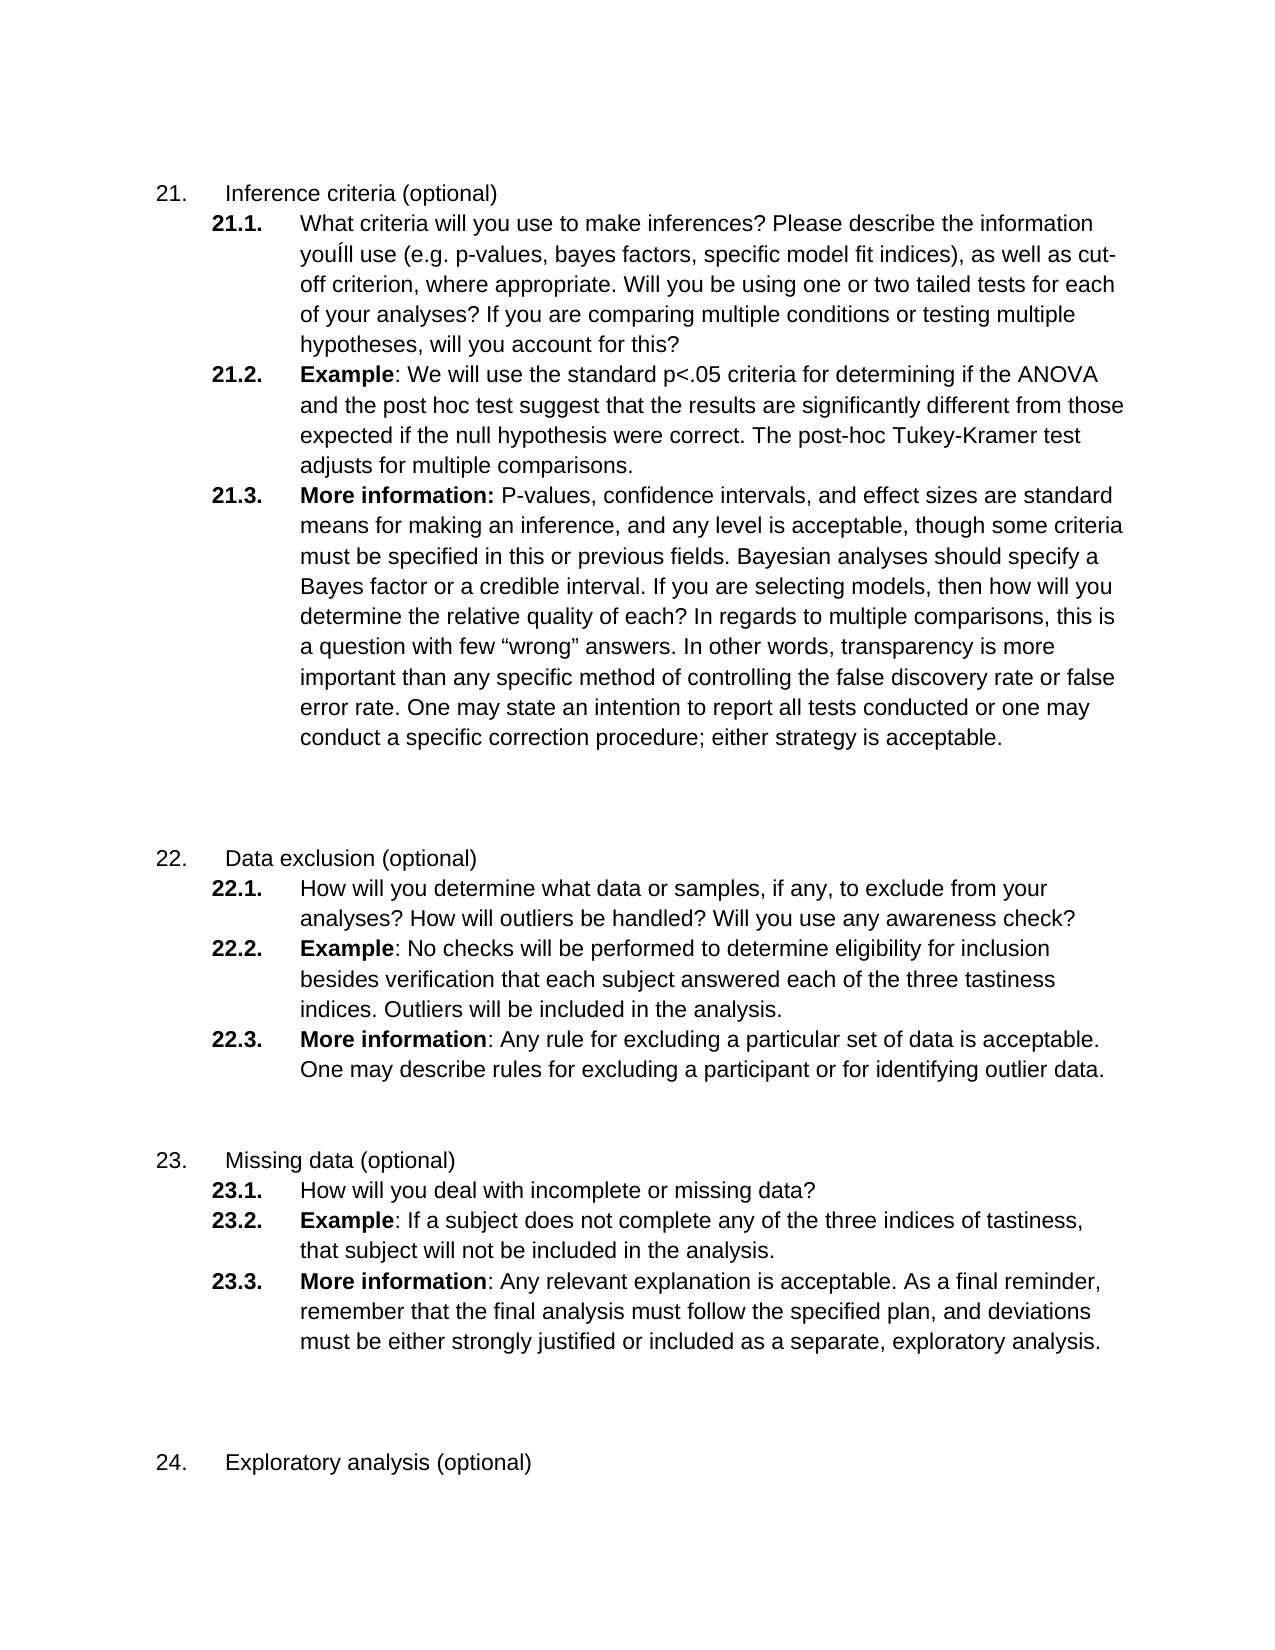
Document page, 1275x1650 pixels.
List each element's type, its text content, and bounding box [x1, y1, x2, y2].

list Example: We will use the standard p<.05 criteria for determining if the ANOVA and the post hoc test suggest that the results are significantly different from those expected if the null hypothesis were correct. The post-hoc Tukey-Kramer test adjusts for multiple comparisons. [262, 361, 1125, 478]
list More information: P-values, confidence intervals, and effect sizes are standard means for making an inference, and any level is acceptable, though some criteria must be specified in this or previous fields. Bayesian analyses should specify a Bayes factor or a credible interval. If you are selecting models, then how will you determine the relative quality of each? In regards to multiple comparisons, this is a question with few “wrong” answers. In other words, transparency is more important than any specific method of controlling the false discovery rate or false error rate. One may state an intention to report all tests conducted or one may conduct a specific correction procedure; either strategy is acceptable. [262, 482, 1125, 750]
list Exploratory analysis (optional) [187, 1449, 1125, 1475]
list How will you deal with incomplete or missing data? [262, 1177, 1125, 1203]
list What criteria will you use to make inferences? Please describe the information youÍll use (e.g. p-values, bayes factors, specific model fit indices), as well as cut-off criterion, where appropriate. Will you be using one or two tailed tests for each of your analyses? If you are comparing multiple conditions or testing multiple hypotheses, will you account for this? [262, 210, 1125, 358]
list Missing data (optional) [187, 1147, 1125, 1173]
list More information: Any rule for excluding a particular set of data is acceptable. One may describe rules for excluding a participant or for identifying outlier data. [262, 1026, 1125, 1083]
list Example: If a subject does not complete any of the three indices of tastiness, that subject will not be included in the analysis. [262, 1207, 1125, 1264]
list Inference criteria (optional) [187, 180, 1125, 207]
list More information: Any relevant explanation is acceptable. As a final reminder, remember that the final analysis must follow the specified plan, and deviations must be either strongly justified or included as a separate, exploratory analysis. [262, 1268, 1125, 1354]
list How will you determine what data or samples, if any, to exclude from your analyses? How will outliers be handled? Will you use any awareness check? [262, 875, 1125, 932]
list Data exclusion (optional) [187, 845, 1125, 871]
list Example: No checks will be performed to determine eligibility for inclusion besides verification that each subject answered each of the three tastiness indices. Outliers will be included in the analysis. [262, 935, 1125, 1022]
